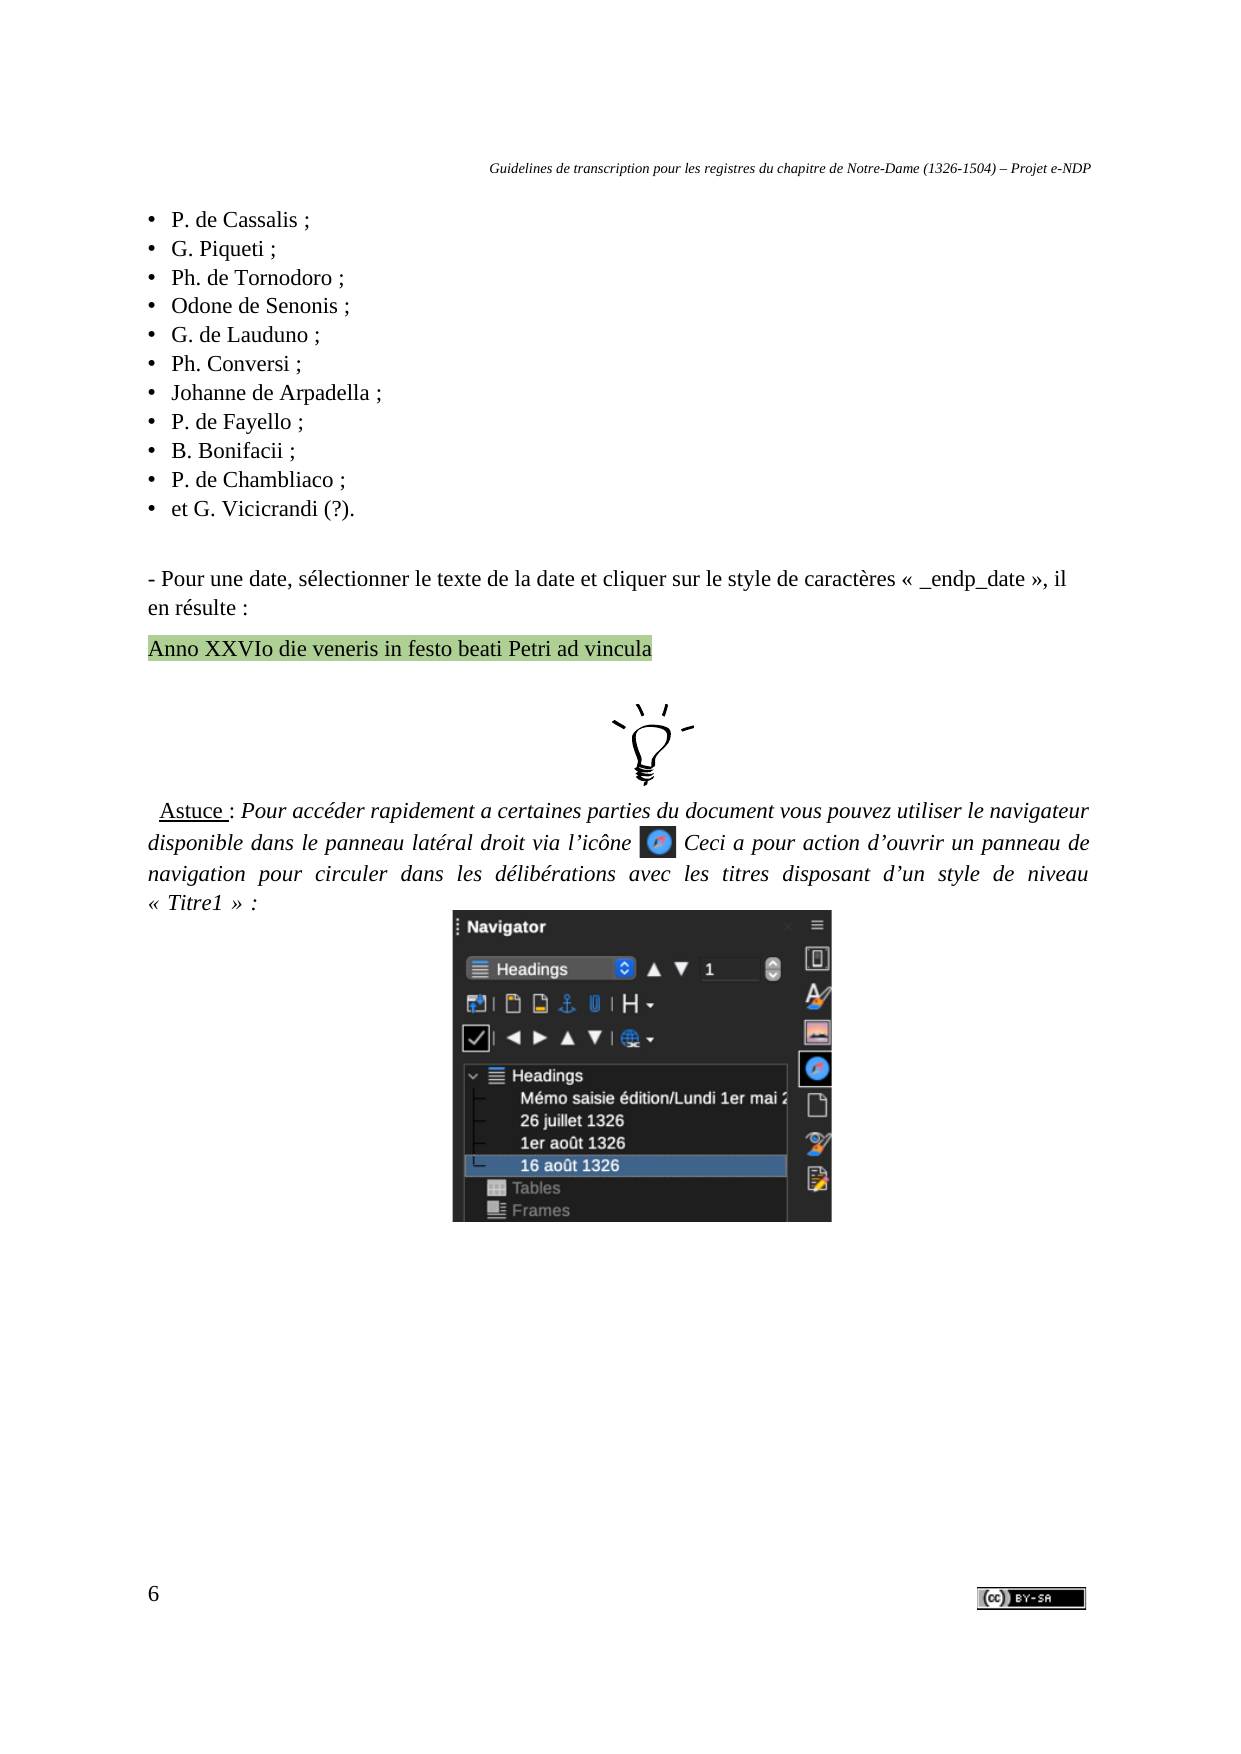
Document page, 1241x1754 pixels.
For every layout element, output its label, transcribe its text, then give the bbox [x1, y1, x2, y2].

picture [452, 910, 832, 1222]
list Odone de Senonis ; [148, 292, 1093, 319]
picture [639, 826, 677, 858]
list P. de Chambliaco ; [148, 466, 1093, 493]
text Anno XXVIo die veneris in festo beati Petri ad vincula [148, 634, 1093, 661]
list Ph. Conversi ; [148, 350, 1093, 377]
list Ph. de Tornodoro ; [148, 263, 1093, 290]
list B. Bonifacii ; [148, 437, 1093, 464]
list P. de Fayello ; [148, 408, 1093, 435]
list G. Piqueti ; [148, 234, 1093, 261]
list P. de Cassalis ; [148, 206, 1093, 232]
text Astuce : Pour accéder rapidement a certaines parties du document vous pouvez utiliser le navigateur disponible dans le panneau latéral droit via l’icône Ceci a pour action d’ouvrir un panneau de navigation pour circuler dans les délibérations avec les titres disposant d’un style de niveau « Titre1 » : [148, 797, 1093, 915]
picture [977, 1587, 1087, 1610]
list G. de Lauduno ; [148, 321, 1093, 348]
list et G. Vicicrandi (?). [148, 495, 1093, 522]
text - Pour une date, sélectionner le texte de la date et cliquer sur le style de caractères « _endp_date », il en résulte : [148, 565, 1093, 620]
list Johanne de Arpadella ; [148, 379, 1093, 406]
